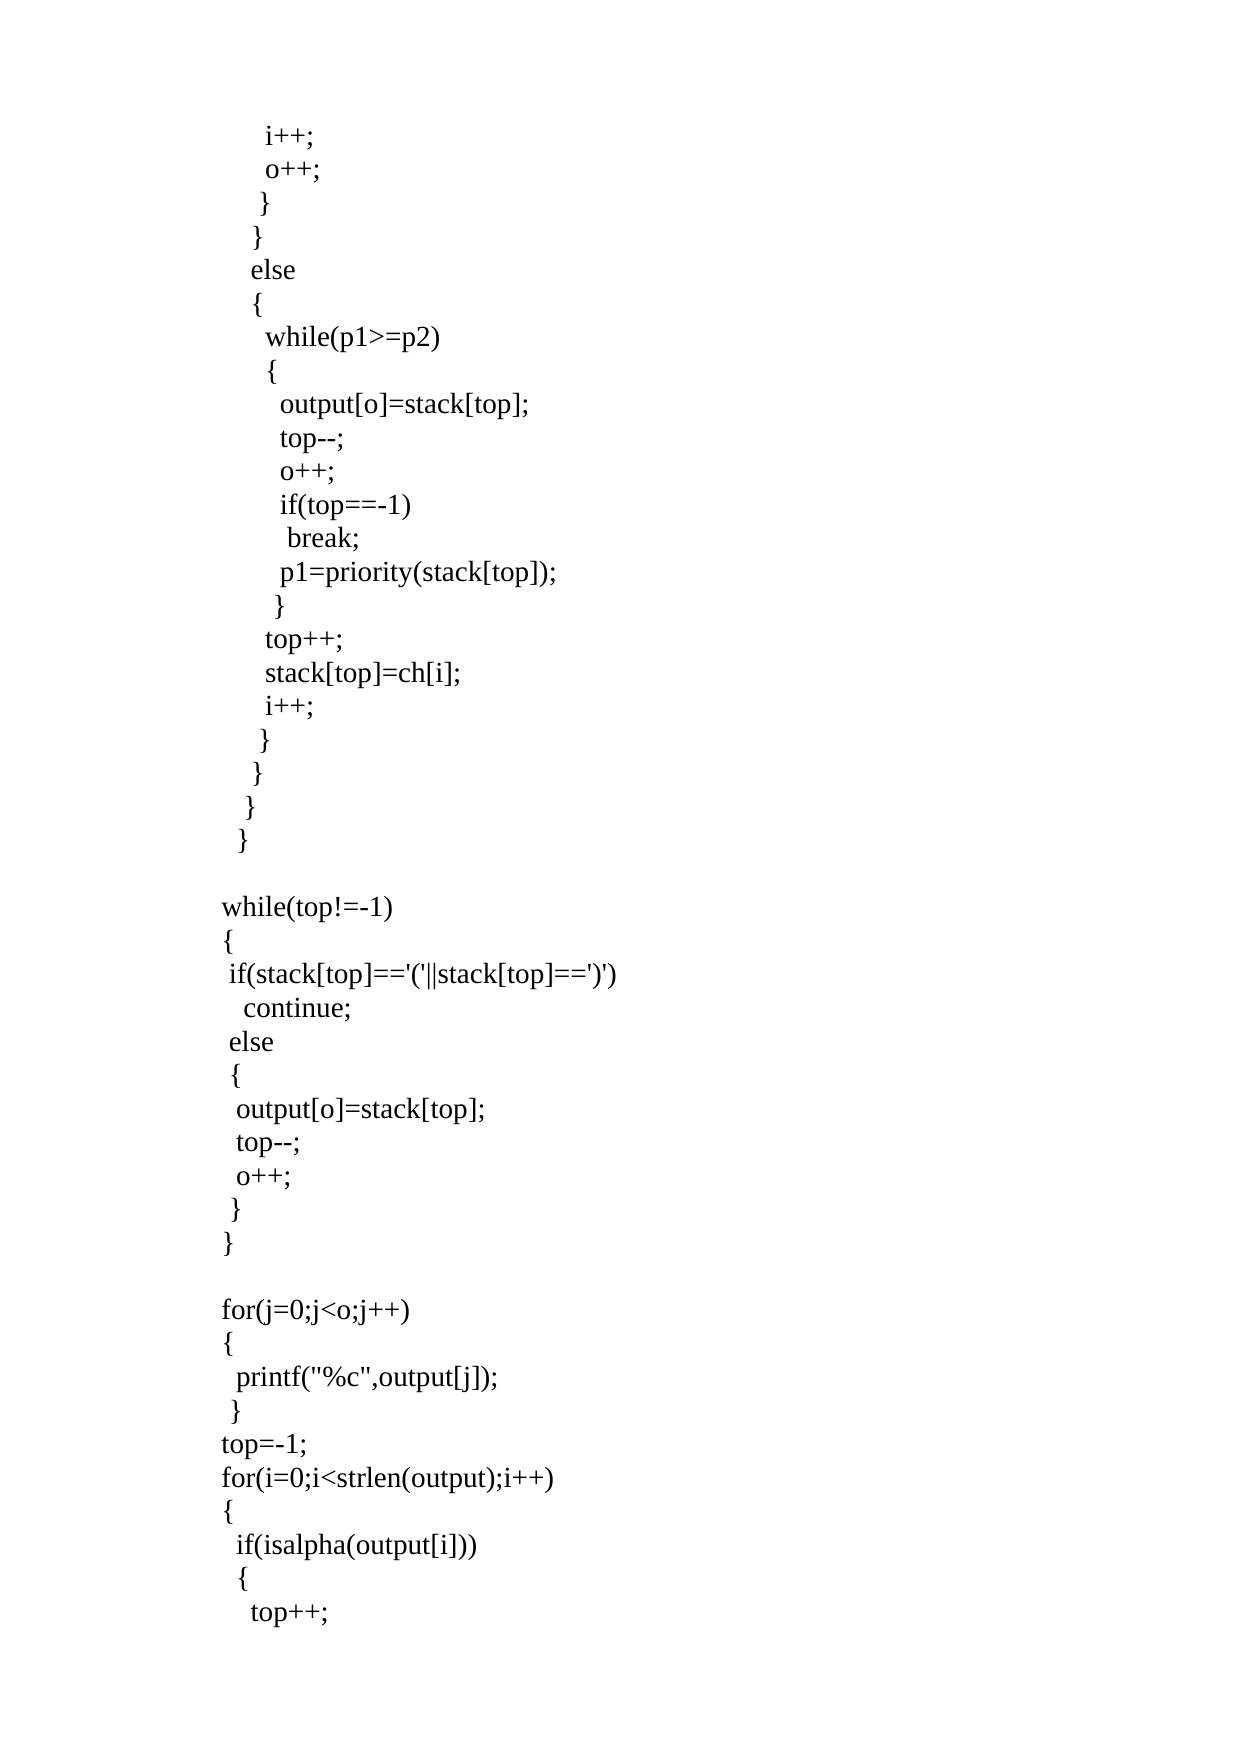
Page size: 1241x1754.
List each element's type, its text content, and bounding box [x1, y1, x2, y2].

text { [118, 923, 1122, 957]
text } [118, 1191, 1122, 1225]
text output[o]=stack[top]; [118, 386, 1122, 420]
text else [118, 1024, 1122, 1057]
text } [118, 1393, 1122, 1426]
text if(stack[top]=='('||stack[top]==')') [118, 957, 1122, 990]
text o++; [118, 1158, 1122, 1191]
text stack[top]=ch[i]; [118, 655, 1122, 688]
text { [118, 353, 1122, 386]
text { [118, 1326, 1122, 1359]
text printf("%c",output[j]); [118, 1359, 1122, 1393]
text p1=priority(stack[top]); [118, 554, 1122, 588]
text while(p1>=p2) [118, 319, 1122, 353]
text break; [118, 521, 1122, 554]
text while(top!=-1) [118, 889, 1122, 923]
text i++; [118, 688, 1122, 722]
text } [118, 185, 1122, 219]
text top++; [118, 621, 1122, 655]
text else [118, 252, 1122, 286]
text o++; [118, 152, 1122, 185]
text { [118, 1493, 1122, 1527]
text top--; [118, 1124, 1122, 1158]
text } [118, 722, 1122, 755]
text output[o]=stack[top]; [118, 1091, 1122, 1124]
text top++; [118, 1594, 1122, 1627]
text } [118, 588, 1122, 621]
text top--; [118, 420, 1122, 453]
text o++; [118, 453, 1122, 487]
text i++; [118, 118, 1122, 152]
text for(i=0;i<strlen(output);i++) [118, 1460, 1122, 1493]
text } [118, 1225, 1122, 1258]
text } [118, 789, 1122, 822]
text { [118, 1560, 1122, 1594]
text } [118, 219, 1122, 252]
text if(isalpha(output[i])) [118, 1527, 1122, 1560]
text continue; [118, 990, 1122, 1024]
text } [118, 755, 1122, 789]
text top=-1; [118, 1426, 1122, 1460]
text { [118, 1057, 1122, 1091]
text if(top==-1) [118, 487, 1122, 521]
text { [118, 286, 1122, 319]
text } [118, 822, 1122, 856]
text for(j=0;j<o;j++) [118, 1292, 1122, 1326]
